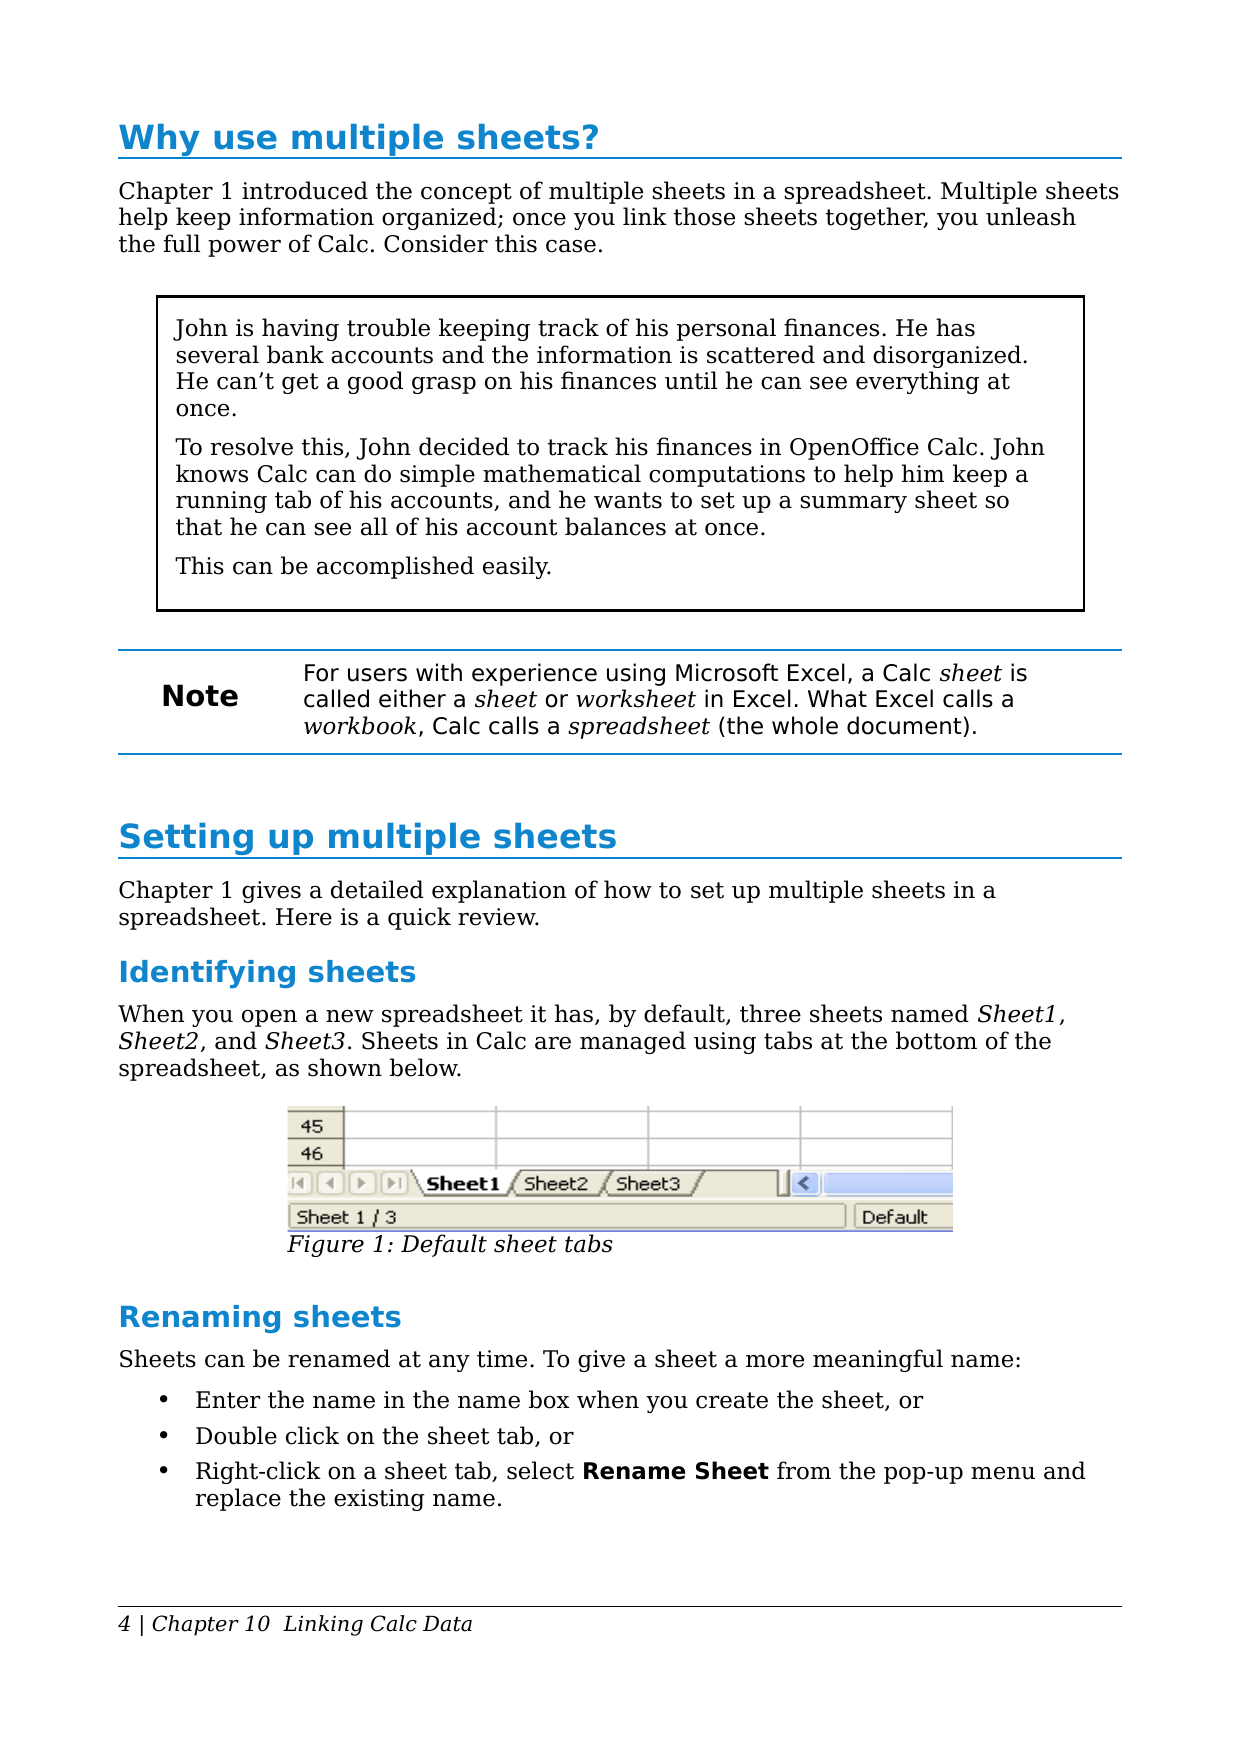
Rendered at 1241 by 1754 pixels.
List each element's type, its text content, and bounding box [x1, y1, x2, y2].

text This can be accomplished easily. [175, 553, 1065, 580]
text Sheets can be renamed at any time. To give a sheet a more meaningful name: [118, 1346, 1122, 1373]
list Double click on the sheet tab, or [156, 1421, 1122, 1450]
text Figure 1: Default sheet tabs [287, 1232, 953, 1258]
list Enter the name in the name box when you create the sheet, or [156, 1386, 1122, 1415]
list Right-click on a sheet tab, select Rename Sheet from the pop-up menu and replace the existing name. [156, 1456, 1122, 1512]
subtitle Renaming sheets [118, 1300, 1122, 1334]
text Chapter 1 gives a detailed explanation of how to set up multiple sheets in a spreadsheet. Here is a quick review. [118, 877, 1122, 931]
table_header For users with experience using Microsoft Excel, a Calc sheet is called either a sheet or worksheet in Excel. What Excel calls a workbook, Calc calls a spreadsheet (the whole document). [281, 651, 1122, 753]
text Chapter 1 introduced the concept of multiple sheets in a spreadsheet. Multiple sheets help keep information organized; once you link those sheets together, you unleash the full power of Calc. Consider this case. [118, 178, 1122, 258]
text When you open a new spreadsheet it has, by default, three sheets named Sheet1, Sheet2, and Sheet3. Sheets in Calc are managed using tabs at the bottom of the spreadsheet, as shown below. [118, 1001, 1122, 1081]
text To resolve this, John decided to track his finances in OpenOffice Calc. John knows Calc can do simple mathematical computations to help him keep a running tab of his accounts, and he wants to set up a summary sheet so that he can see all of his account balances at once. [175, 434, 1065, 541]
table_header Note [118, 651, 281, 753]
text John is having trouble keeping track of his personal finances. He has several bank accounts and the information is scattered and disorganized. He can’t get a good grasp on his finances until he can see everything at once. [175, 315, 1065, 422]
subtitle Setting up multiple sheets [118, 818, 1122, 857]
subtitle Identifying sheets [118, 955, 1122, 989]
picture [287, 1106, 953, 1232]
subtitle Why use multiple sheets? [118, 118, 1122, 157]
